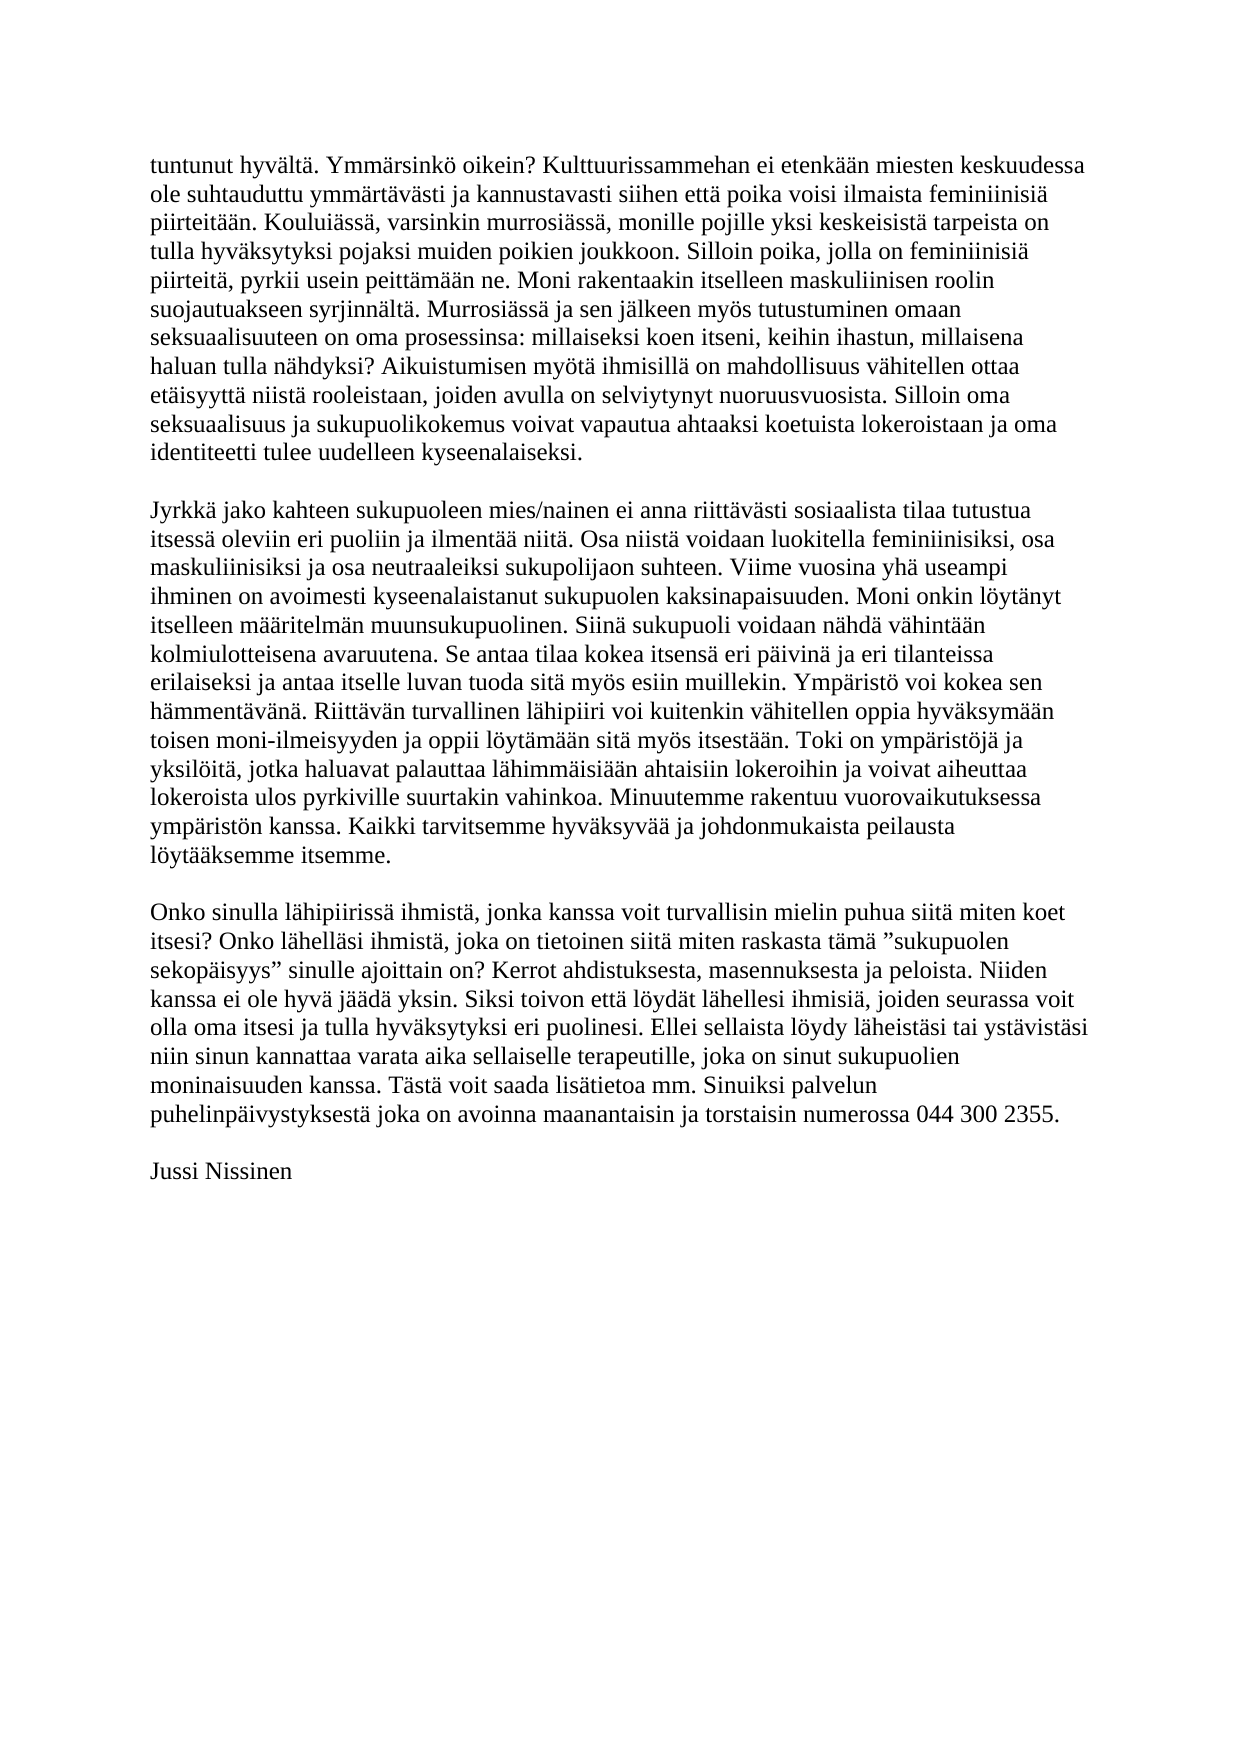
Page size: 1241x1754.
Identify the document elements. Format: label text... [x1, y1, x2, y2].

text tuntunut hyvältä. Ymmärsinkö oikein? Kulttuurissammehan ei etenkään miesten keskuudessa ole suhtauduttu ymmärtävästi ja kannustavasti siihen että poika voisi ilmaista feminiinisiä piirteitään. Kouluiässä, varsinkin murrosiässä, monille pojille yksi keskeisistä tarpeista on tulla hyväksytyksi pojaksi muiden poikien joukkoon. Silloin poika, jolla on feminiinisiä piirteitä, pyrkii usein peittämään ne. Moni rakentaakin itselleen maskuliinisen roolin suojautuakseen syrjinnältä. Murrosiässä ja sen jälkeen myös tutustuminen omaan seksuaalisuuteen on oma prosessinsa: millaiseksi koen itseni, keihin ihastun, millaisena haluan tulla nähdyksi? Aikuistumisen myötä ihmisillä on mahdollisuus vähitellen ottaa etäisyyttä niistä rooleistaan, joiden avulla on selviytynyt nuoruusvuosista. Silloin oma seksuaalisuus ja sukupuolikokemus voivat vapautua ahtaaksi koetuista lokeroistaan ja oma identiteetti tulee uudelleen kyseenalaiseksi. Jyrkkä jako kahteen sukupuoleen mies/nainen ei anna riittävästi sosiaalista tilaa tutustua itsessä oleviin eri puoliin ja ilmentää niitä. Osa niistä voidaan luokitella feminiinisiksi, osa maskuliinisiksi ja osa neutraaleiksi sukupolijaon suhteen. Viime vuosina yhä useampi ihminen on avoimesti kyseenalaistanut sukupuolen kaksinapaisuuden. Moni onkin löytänyt itselleen määritelmän muunsukupuolinen. Siinä sukupuoli voidaan nähdä vähintään kolmiulotteisena avaruutena. Se antaa tilaa kokea itsensä eri päivinä ja eri tilanteissa erilaiseksi ja antaa itselle luvan tuoda sitä myös esiin muillekin. Ympäristö voi kokea sen hämmentävänä. Riittävän turvallinen lähipiiri voi kuitenkin vähitellen oppia hyväksymään toisen moni-ilmeisyyden ja oppii löytämään sitä myös itsestään. Toki on ympäristöjä ja yksilöitä, jotka haluavat palauttaa lähimmäisiään ahtaisiin lokeroihin ja voivat aiheuttaa lokeroista ulos pyrkiville suurtakin vahinkoa. Minuutemme rakentuu vuorovaikutuksessa ympäristön kanssa. Kaikki tarvitsemme hyväksyvää ja johdonmukaista peilausta löytääksemme itsemme. Onko sinulla lähipiirissä ihmistä, jonka kanssa voit turvallisin mielin puhua siitä miten koet itsesi? Onko lähelläsi ihmistä, joka on tietoinen siitä miten raskasta tämä ”sukupuolen sekopäisyys” sinulle ajoittain on? Kerrot ahdistuksesta, masennuksesta ja peloista. Niiden kanssa ei ole hyvä jäädä yksin. Siksi toivon että löydät lähellesi ihmisiä, joiden seurassa voit olla oma itsesi ja tulla hyväksytyksi eri puolinesi. Ellei sellaista löydy läheistäsi tai ystävistäsi niin sinun kannattaa varata aika sellaiselle terapeutille, joka on sinut sukupuolien moninaisuuden kanssa. Tästä voit saada lisätietoa mm. Sinuiksi palvelun puhelinpäivystyksestä joka on avoinna maanantaisin ja torstaisin numerossa 044 300 2355. Jussi Nissinen [150, 150, 1090, 1185]
